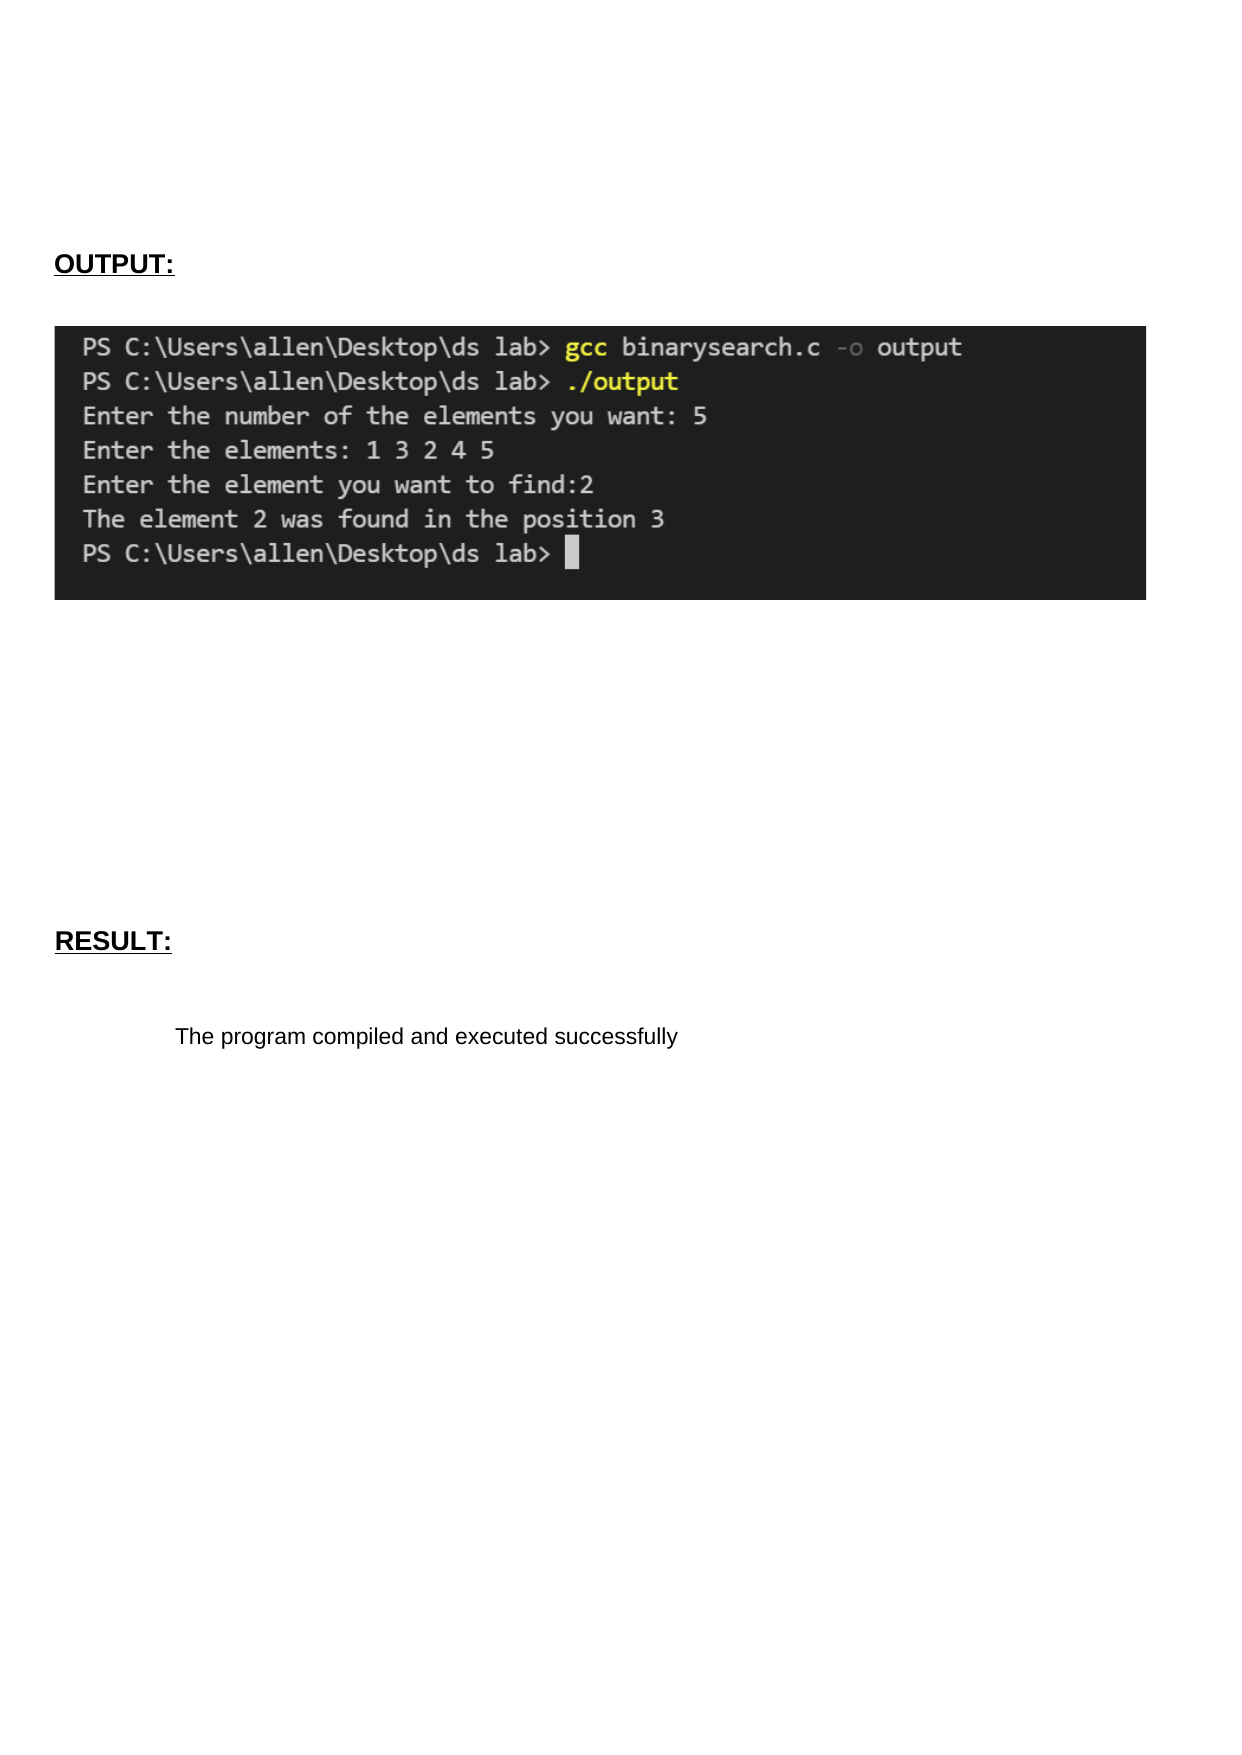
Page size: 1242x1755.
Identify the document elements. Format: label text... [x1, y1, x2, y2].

text The program compiled and executed successfully [54, 1019, 1146, 1050]
text OUTPUT: [54, 248, 1146, 279]
text RESULT: [54, 925, 1146, 957]
